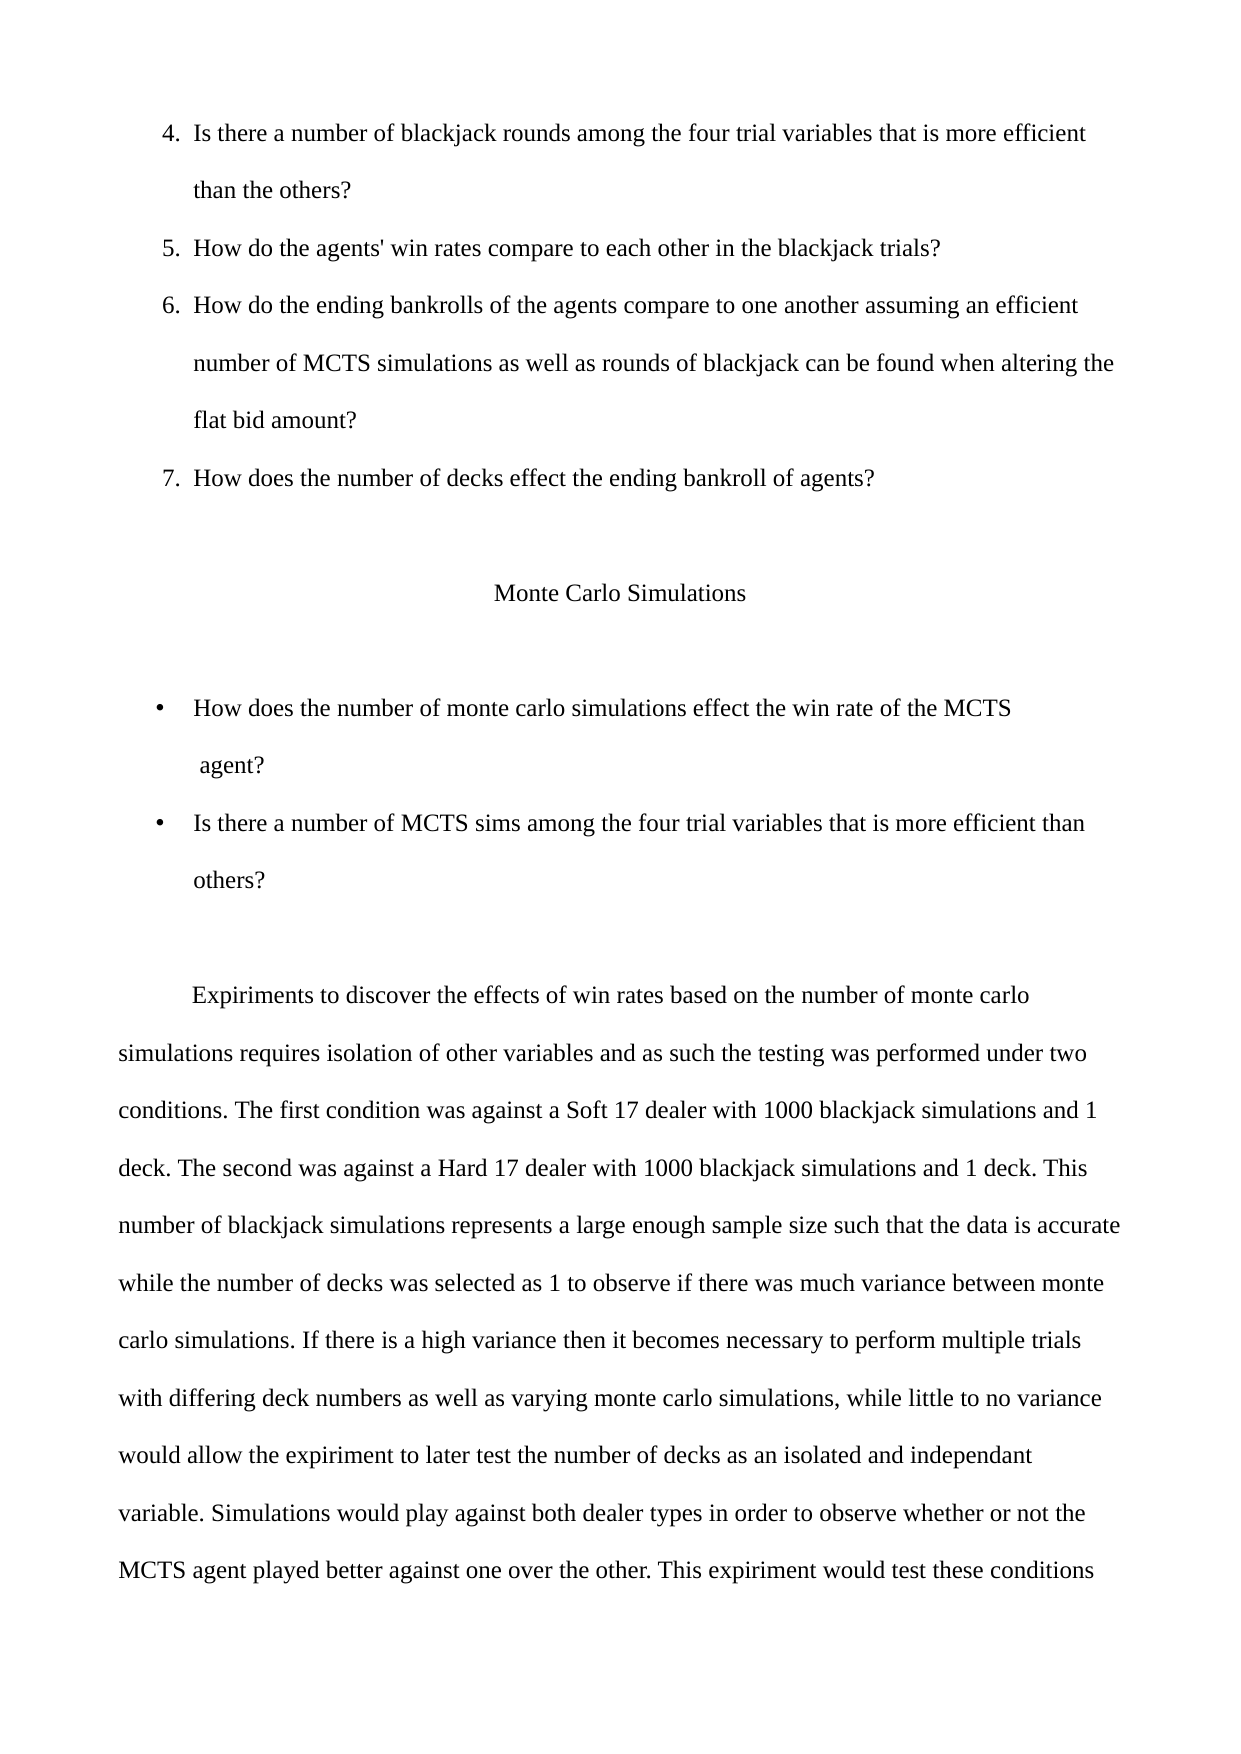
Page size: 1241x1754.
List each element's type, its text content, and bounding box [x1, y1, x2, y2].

list Is there a number of blackjack rounds among the four trial variables that is more efficient than the others? [156, 118, 1122, 204]
list Is there a number of MCTS sims among the four trial variables that is more efficient than others? [156, 808, 1122, 894]
list How do the ending bankrolls of the agents compare to one another assuming an efficient number of MCTS simulations as well as rounds of blackjack can be found when altering the flat bid amount? [156, 291, 1122, 434]
text Expiriments to discover the effects of win rates based on the number of monte carlo simulations requires isolation of other variables and as such the testing was performed under two conditions. The first condition was against a Soft 17 dealer with 1000 blackjack simulations and 1 deck. The second was against a Hard 17 dealer with 1000 blackjack simulations and 1 deck. This number of blackjack simulations represents a large enough sample size such that the data is accurate while the number of decks was selected as 1 to observe if there was much variance between monte carlo simulations. If there is a high variance then it becomes necessary to perform multiple trials with differing deck numbers as well as varying monte carlo simulations, while little to no variance would allow the expiriment to later test the number of decks as an isolated and independant variable. Simulations would play against both dealer types in order to observe whether or not the MCTS agent played better against one over the other. This expiriment would test these conditions [118, 981, 1122, 1584]
list How does the number of decks effect the ending bankroll of agents? [156, 463, 1122, 492]
text Monte Carlo Simulations [118, 578, 1122, 607]
list How does the number of monte carlo simulations effect the win rate of the MCTS agent? [156, 693, 1122, 779]
list How do the agents' win rates compare to each other in the blackjack trials? [156, 233, 1122, 262]
